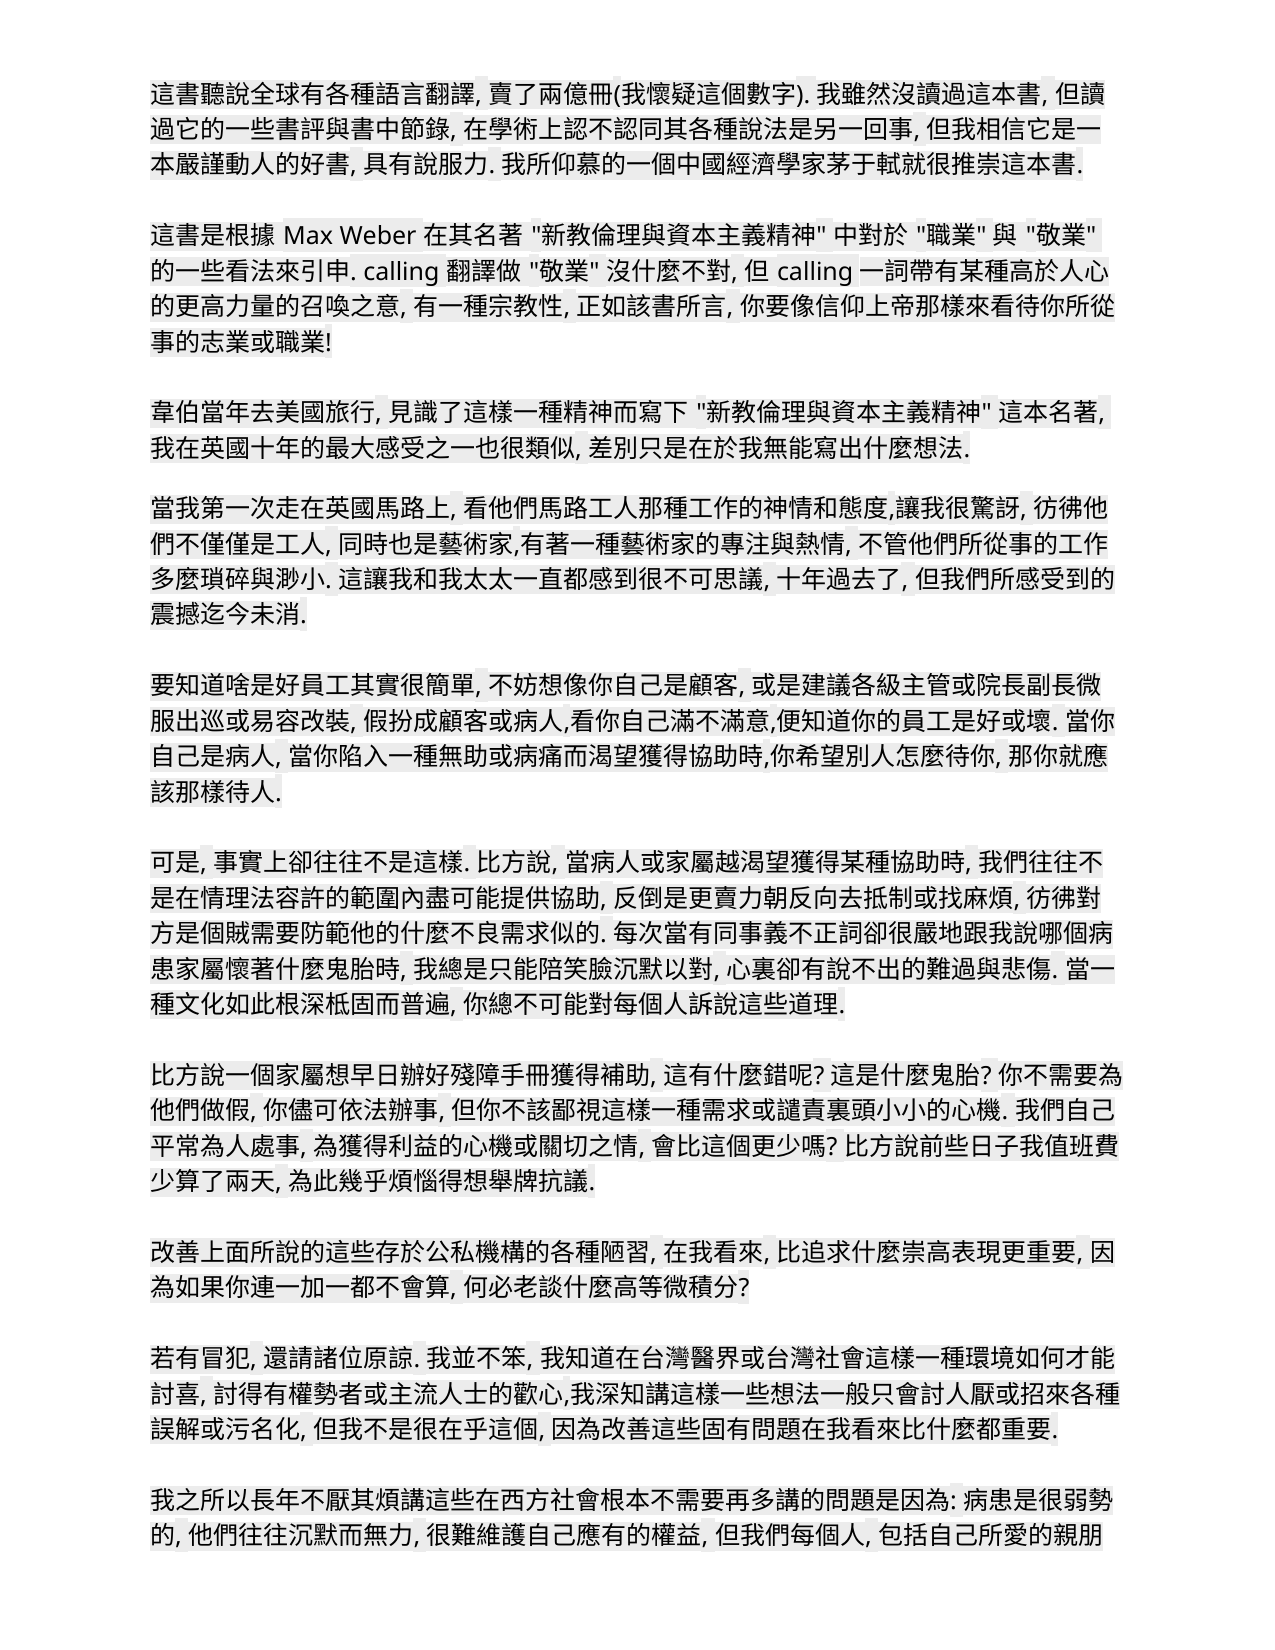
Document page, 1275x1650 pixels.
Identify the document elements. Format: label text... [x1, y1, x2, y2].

text 這書聽說全球有各種語言翻譯, 賣了兩億冊(我懷疑這個數字). 我雖然沒讀過這本書, 但讀過它的一些書評與書中節錄, 在學術上認不認同其各種說法是另一回事, 但我相信它是一本嚴謹動人的好書, 具有說服力. 我所仰慕的一個中國經濟學家茅于軾就很推崇這本書. 這書是根據 Max Weber 在其名著 "新教倫理與資本主義精神" 中對於 "職業" 與 "敬業" 的一些看法來引申. calling 翻譯做 "敬業" 沒什麼不對, 但 calling 一詞帶有某種高於人心的更高力量的召喚之意, 有一種宗教性, 正如該書所言, 你要像信仰上帝那樣來看待你所從事的志業或職業! 韋伯當年去美國旅行, 見識了這樣一種精神而寫下 "新教倫理與資本主義精神" 這本名著, 我在英國十年的最大感受之一也很類似, 差別只是在於我無能寫出什麼想法. [150, 75, 1125, 464]
text 當我第一次走在英國馬路上, 看他們馬路工人那種工作的神情和態度,讓我很驚訝, 彷彿他們不僅僅是工人, 同時也是藝術家,有著一種藝術家的專注與熱情, 不管他們所從事的工作多麼瑣碎與渺小. 這讓我和我太太一直都感到很不可思議, 十年過去了, 但我們所感受到的震撼迄今未消. 要知道啥是好員工其實很簡單, 不妨想像你自己是顧客, 或是建議各級主管或院長副長微服出巡或易容改裝, 假扮成顧客或病人,看你自己滿不滿意,便知道你的員工是好或壞. 當你自己是病人, 當你陷入一種無助或病痛而渴望獲得協助時,你希望別人怎麼待你, 那你就應該那樣待人. 可是, 事實上卻往往不是這樣. 比方說, 當病人或家屬越渴望獲得某種協助時, 我們往往不是在情理法容許的範圍內盡可能提供協助, 反倒是更賣力朝反向去抵制或找麻煩, 彷彿對方是個賊需要防範他的什麼不良需求似的. 每次當有同事義不正詞卻很嚴地跟我說哪個病患家屬懷著什麼鬼胎時, 我總是只能陪笑臉沉默以對, 心裏卻有說不出的難過與悲傷. 當一種文化如此根深柢固而普遍, 你總不可能對每個人訴說這些道理. 比方說一個家屬想早日辦好殘障手冊獲得補助, 這有什麼錯呢? 這是什麼鬼胎? 你不需要為他們做假, 你儘可依法辦事, 但你不該鄙視這樣一種需求或譴責裏頭小小的心機. 我們自己平常為人處事, 為獲得利益的心機或關切之情, 會比這個更少嗎? 比方說前些日子我值班費少算了兩天, 為此幾乎煩惱得想舉牌抗議. 改善上面所說的這些存於公私機構的各種陋習, 在我看來, 比追求什麼崇高表現更重要, 因為如果你連一加一都不會算, 何必老談什麼高等微積分? 若有冒犯, 還請諸位原諒. 我並不笨, 我知道在台灣醫界或台灣社會這樣一種環境如何才能討喜, 討得有權勢者或主流人士的歡心,我深知講這樣一些想法一般只會討人厭或招來各種誤解或污名化, 但我不是很在乎這個, 因為改善這些固有問題在我看來比什麼都重要. 我之所以長年不厭其煩講這些在西方社會根本不需要再多講的問題是因為: 病患是很弱勢的, 他們往往沉默而無力, 很難維護自己應有的權益, 但我們每個人, 包括自己所愛的親朋 [150, 489, 1125, 1552]
